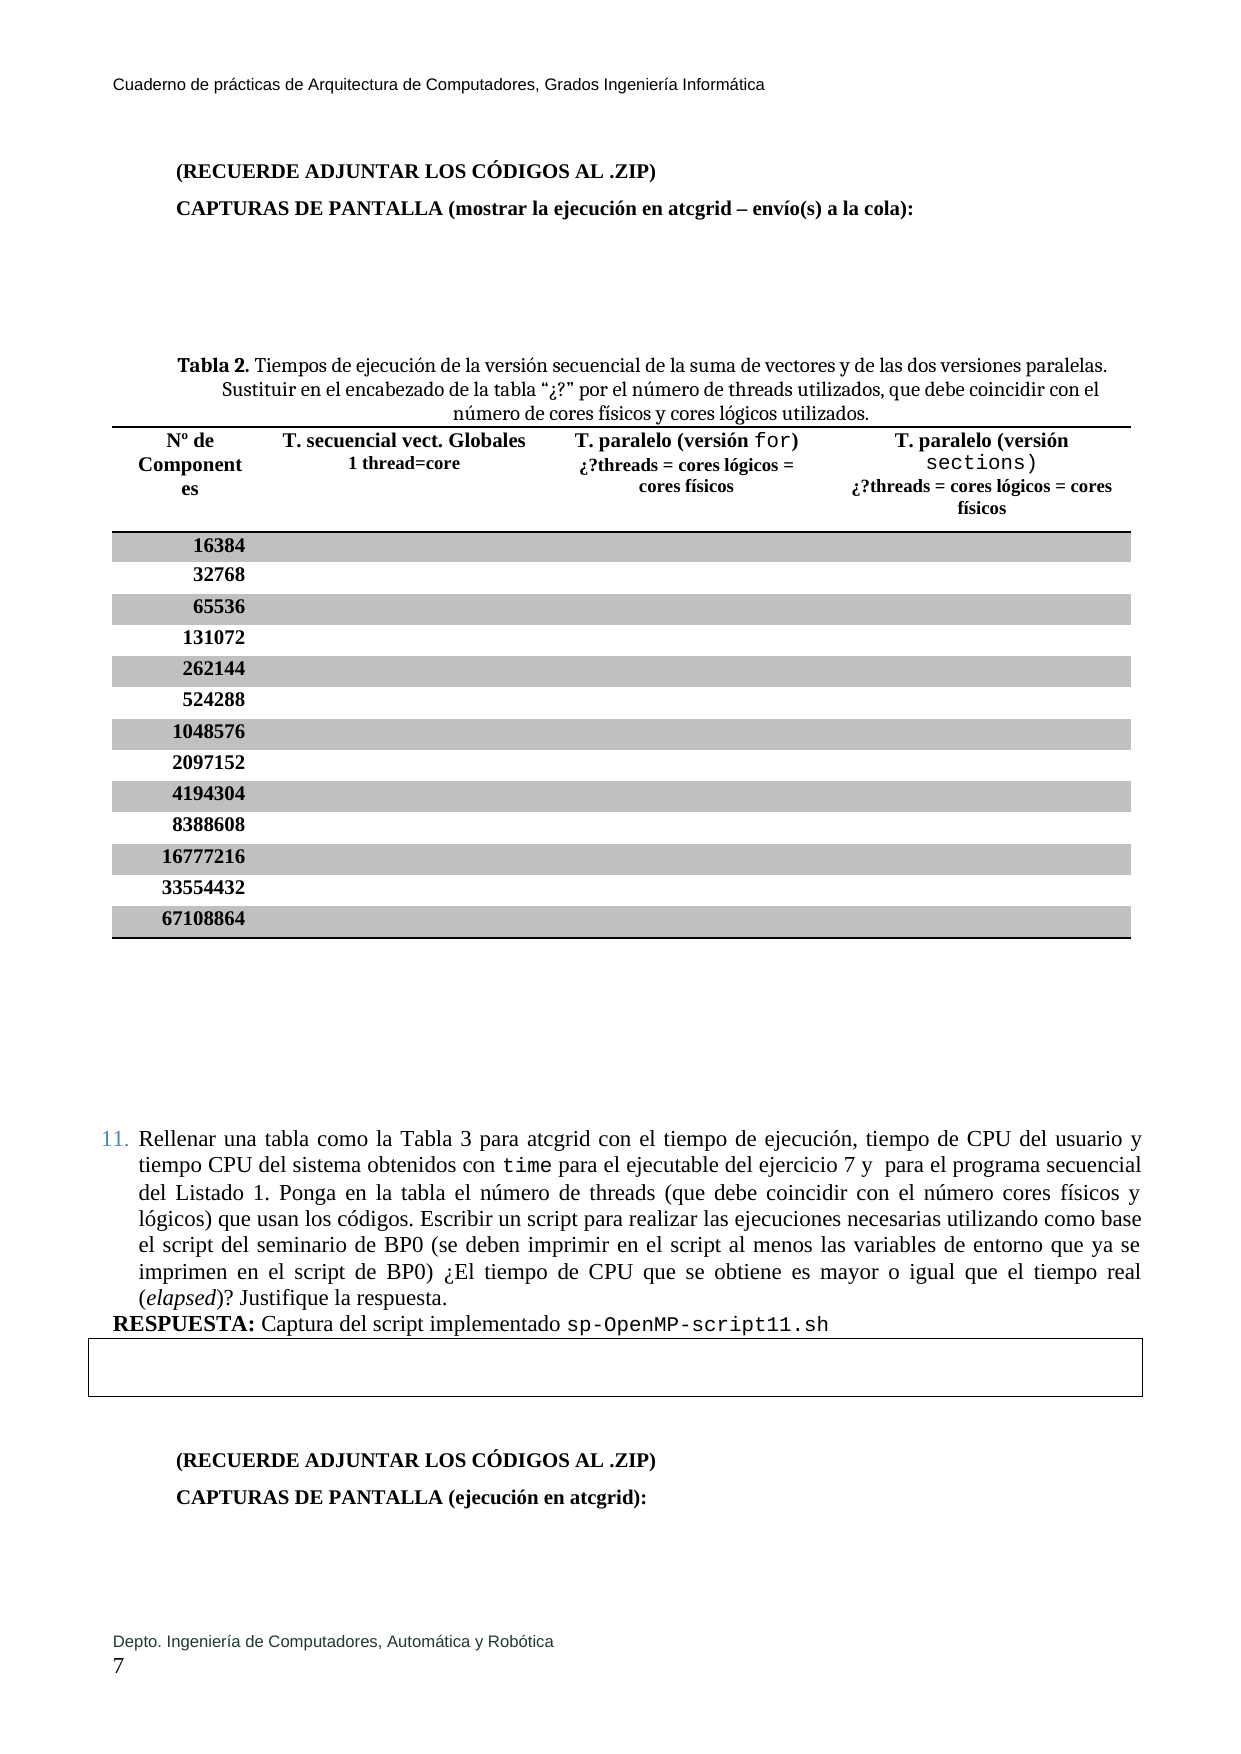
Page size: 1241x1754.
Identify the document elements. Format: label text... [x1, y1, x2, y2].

table_cell [821, 750, 1131, 781]
table_cell [540, 687, 821, 718]
table_cell [821, 594, 1131, 625]
table_cell 16777216 [112, 844, 256, 875]
table_cell 131072 [112, 625, 256, 656]
table_cell [821, 812, 1131, 843]
table_cell [540, 562, 821, 593]
table_cell [540, 781, 821, 812]
text CAPTURAS DE PANTALLA (ejecución en atcgrid): [176, 1485, 1143, 1509]
table_cell [540, 750, 821, 781]
table_header Nº de Componentes [112, 428, 256, 531]
text (RECUERDE ADJUNTAR LOS CÓDIGOS AL .ZIP) [176, 159, 1143, 183]
table_cell [256, 687, 540, 718]
table_header T. secuencial vect. Globales 1 thread=core [256, 428, 540, 531]
table_cell [256, 875, 540, 906]
table_cell [256, 625, 540, 656]
table_cell 67108864 [112, 906, 256, 937]
table_cell 1048576 [112, 719, 256, 750]
table_cell [540, 812, 821, 843]
table_header T. paralelo (versión for) ¿?threads = cores lógicos = cores físicos [540, 428, 821, 531]
text RESPUESTA: Captura del script implementado sp-OpenMP-script11.sh [113, 1311, 1143, 1338]
table_cell 524288 [112, 687, 256, 718]
table_cell [821, 687, 1131, 718]
table_cell 8388608 [112, 812, 256, 843]
table_cell 2097152 [112, 750, 256, 781]
table_cell 262144 [112, 656, 256, 687]
table_cell [821, 656, 1131, 687]
table_cell [256, 812, 540, 843]
table_cell [540, 875, 821, 906]
table_header T. paralelo (versión sections) ¿?threads = cores lógicos = cores físicos [821, 428, 1131, 531]
table_cell [101, 426, 1132, 939]
table_cell [256, 906, 540, 937]
table_cell [256, 719, 540, 750]
text (RECUERDE ADJUNTAR LOS CÓDIGOS AL .ZIP) [176, 1448, 1143, 1472]
table_cell [821, 844, 1131, 875]
table_cell 4194304 [112, 781, 256, 812]
table_cell [540, 844, 821, 875]
table_cell [256, 844, 540, 875]
table_cell [821, 906, 1131, 937]
table_cell [256, 750, 540, 781]
table_cell 65536 [112, 594, 256, 625]
text CAPTURAS DE PANTALLA (mostrar la ejecución en atcgrid – envío(s) a la cola): [176, 196, 1143, 220]
table_cell [821, 719, 1131, 750]
table_cell [540, 719, 821, 750]
table_cell [821, 562, 1131, 593]
table_cell [256, 656, 540, 687]
table_cell 32768 [112, 562, 256, 593]
table_cell [540, 906, 821, 937]
table_cell [256, 781, 540, 812]
table_cell [821, 781, 1131, 812]
table_cell [540, 594, 821, 625]
list Rellenar una tabla como la Tabla 3 para atcgrid con el tiempo de ejecución, tiempo de CPU del usuario y tiempo CPU del sistema obtenidos con time para el ejecutable del ejercicio 7 y para el programa secuencial del Listado 1. Ponga en la tabla el número de threads (que debe coincidir con el número cores físicos y lógicos) que usan los códigos. Escribir un script para realizar las ejecuciones necesarias utilizando como base el script del seminario de BP0 (se deben imprimir en el script al menos las variables de entorno que ya se imprimen en el script de BP0) ¿El tiempo de CPU que se obtiene es mayor o igual que el tiempo real (elapsed)? Justifique la respuesta. [101, 1125, 1143, 1311]
table_cell 33554432 [112, 875, 256, 906]
table_cell [540, 625, 821, 656]
table_cell [821, 533, 1131, 562]
table_cell [540, 533, 821, 562]
table_cell [821, 875, 1131, 906]
table_header [89, 1339, 1142, 1396]
table_cell [821, 625, 1131, 656]
table_cell [256, 533, 540, 562]
table_cell [256, 594, 540, 625]
table_cell [540, 656, 821, 687]
table_cell 16384 [112, 533, 256, 562]
table_header Tabla 2. Tiempos de ejecución de la versión secuencial de la suma de vectores y de las dos versiones paralelas. Sustituir en el encabezado de la tabla “¿?” por el número de threads utilizados, que debe coincidir con el número de cores físicos y cores lógicos utilizados. [101, 329, 1132, 426]
table_cell [256, 562, 540, 593]
